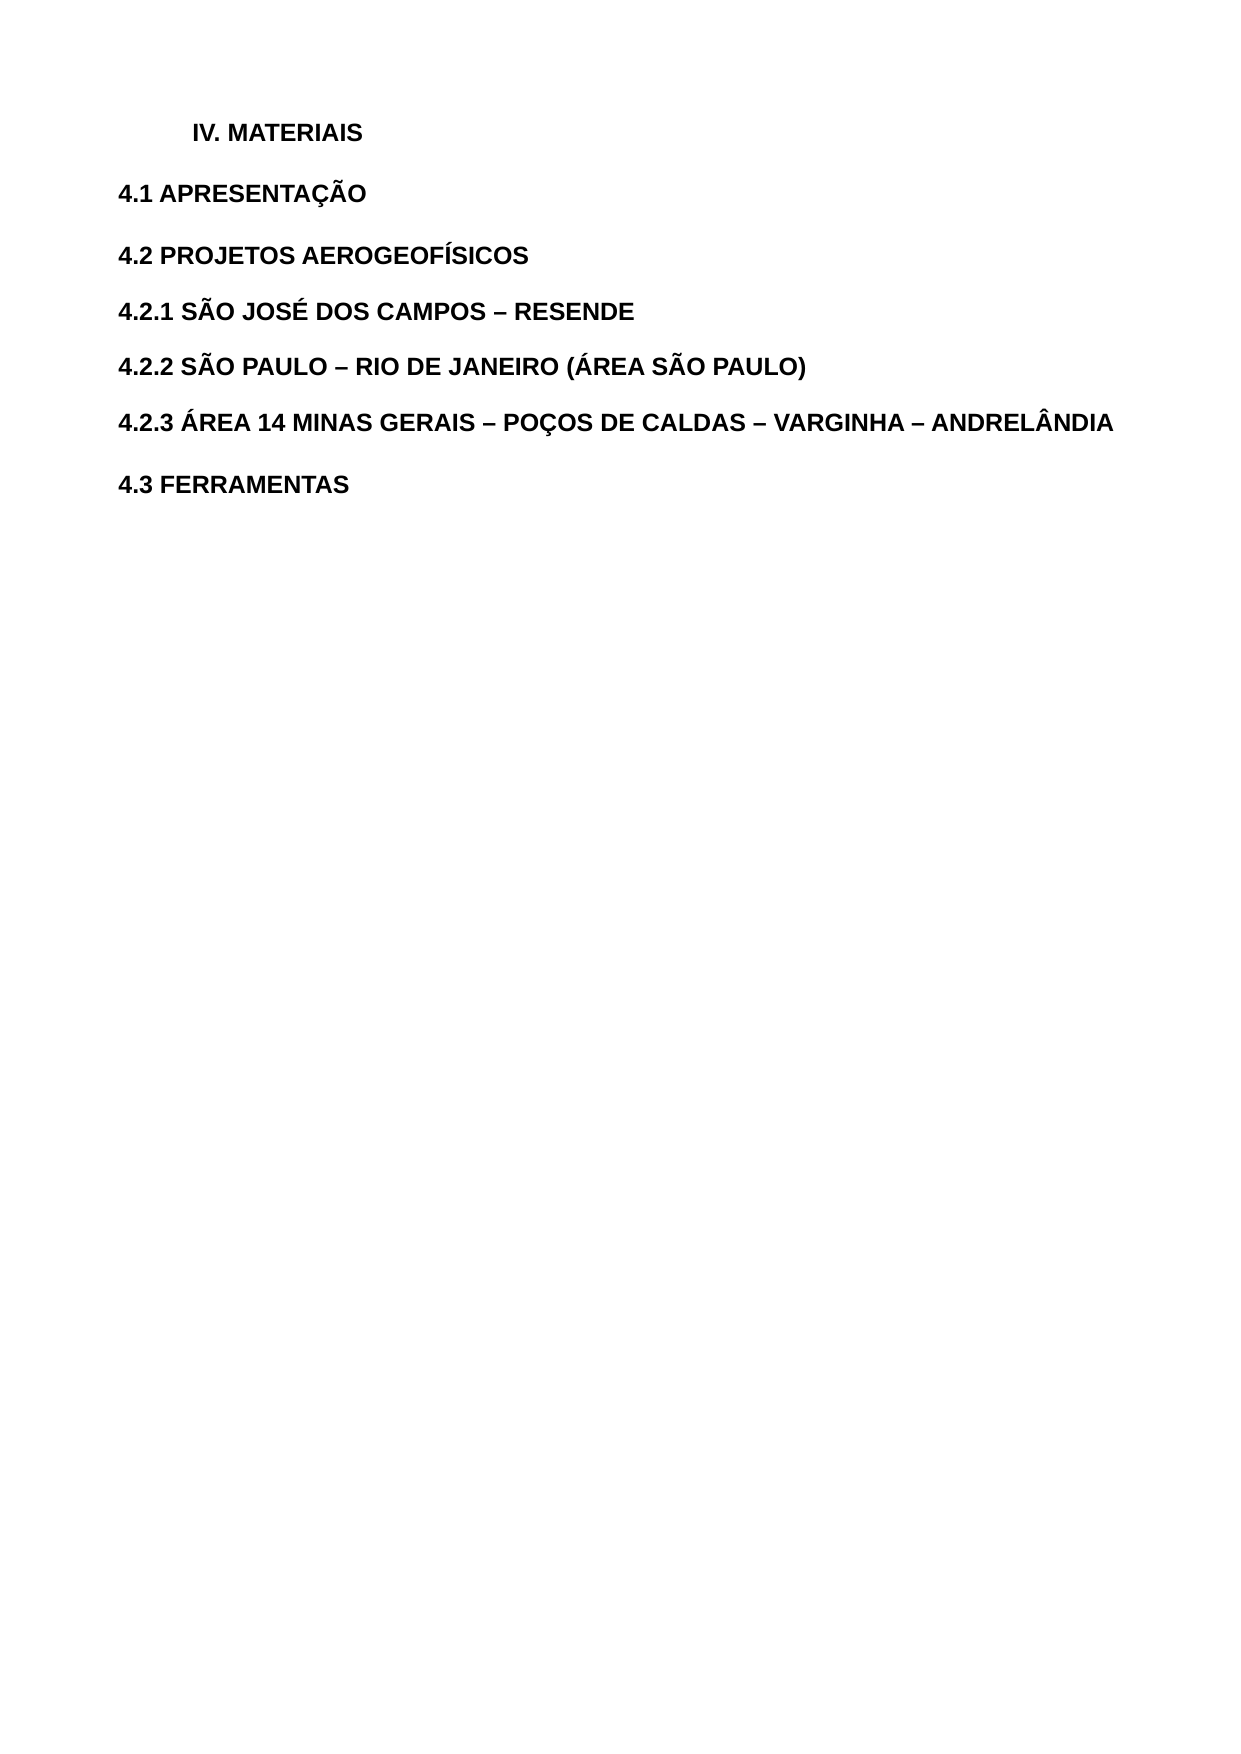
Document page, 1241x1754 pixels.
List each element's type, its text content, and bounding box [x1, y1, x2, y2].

subtitle 4.1 APRESENTAÇÃO [118, 178, 1122, 207]
subtitle 4.2.1 SÃO JOSÉ DOS CAMPOS – RESENDE [118, 296, 1122, 325]
subtitle IV. MATERIAIS [118, 118, 1122, 147]
subtitle 4.2.3 ÁREA 14 MINAS GERAIS – POÇOS DE CALDAS – VARGINHA – ANDRELÂNDIA [118, 408, 1122, 437]
subtitle 4.3 FERRAMENTAS [118, 470, 1122, 499]
subtitle 4.2.2 SÃO PAULO – RIO DE JANEIRO (ÁREA SÃO PAULO) [118, 352, 1122, 381]
subtitle 4.2 PROJETOS AEROGEOFÍSICOS [118, 241, 1122, 269]
